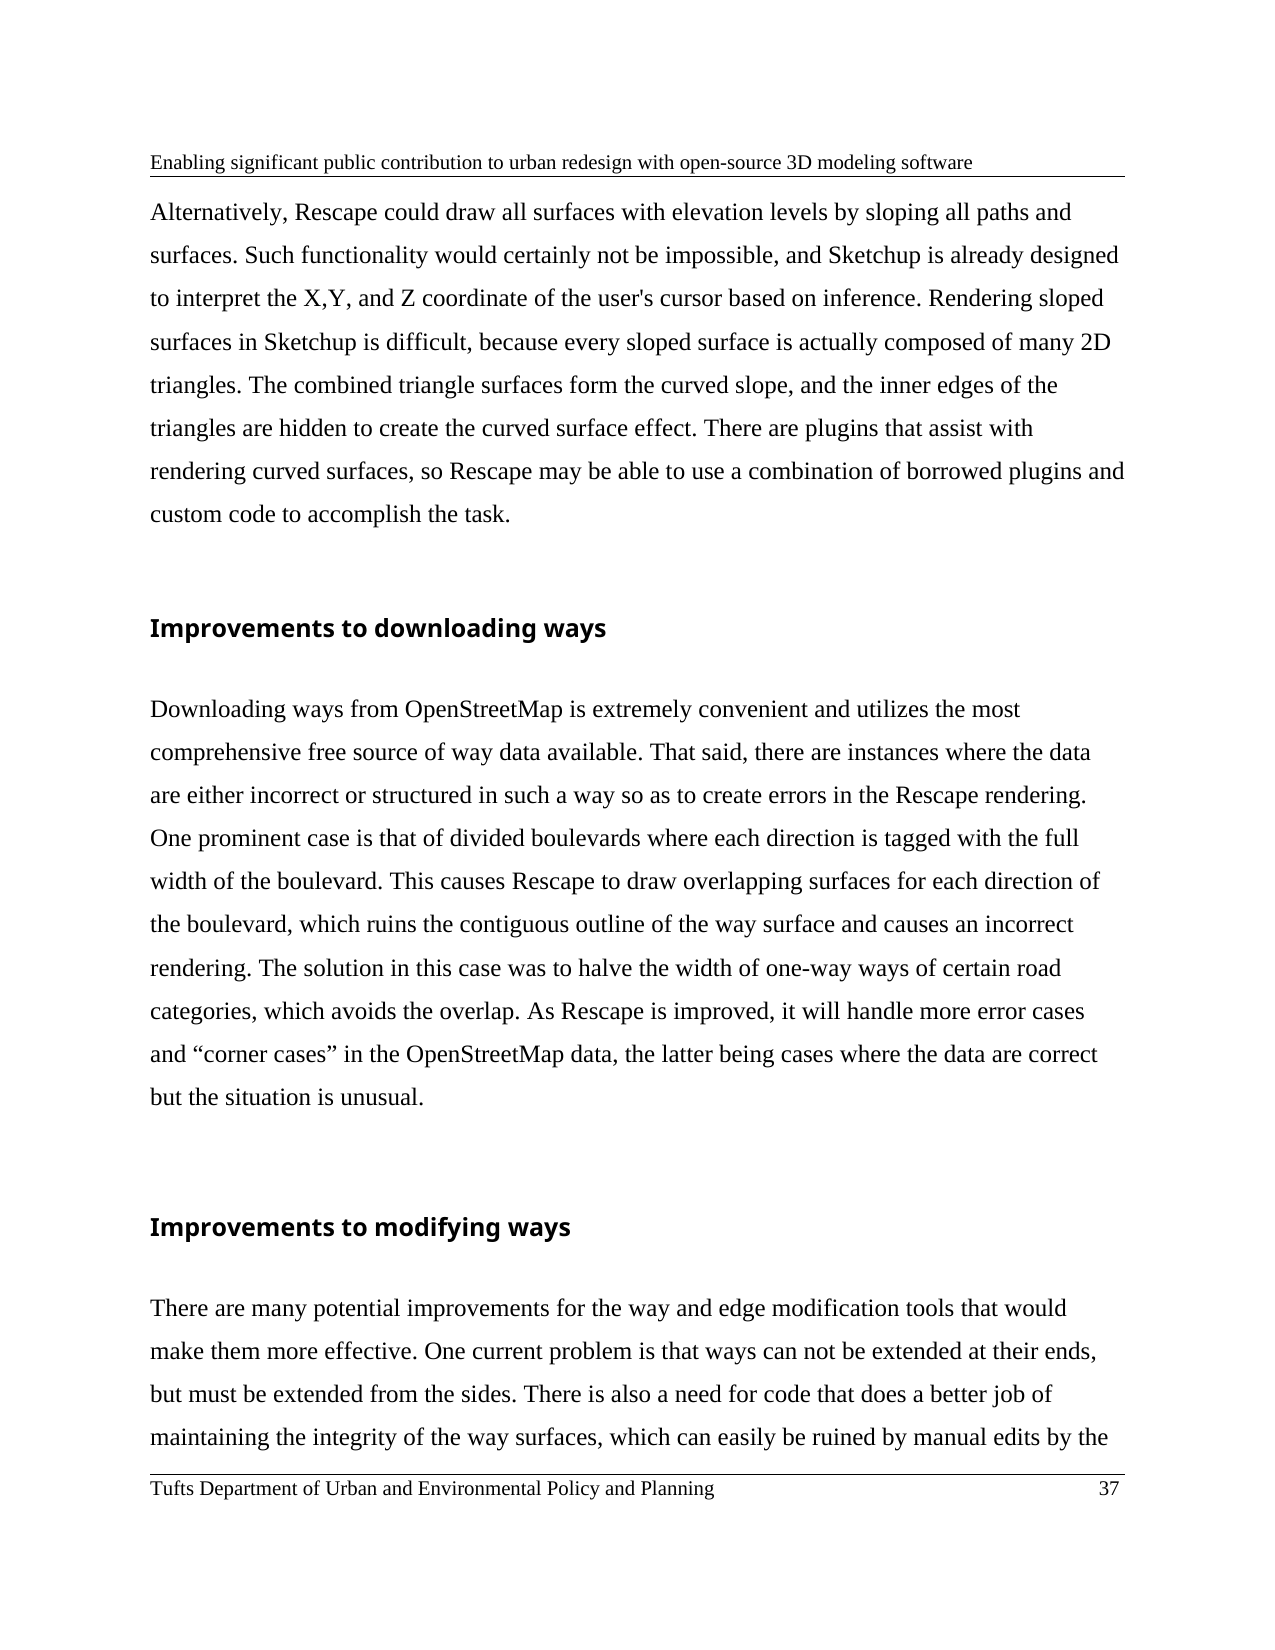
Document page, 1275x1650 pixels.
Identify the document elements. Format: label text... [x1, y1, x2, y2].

text Alternatively, Rescape could draw all surfaces with elevation levels by sloping all paths and surfaces. Such functionality would certainly not be impossible, and Sketchup is already designed to interpret the X,Y, and Z coordinate of the user's cursor based on inference. Rendering sloped surfaces in Sketchup is difficult, because every sloped surface is actually composed of many 2D triangles. The combined triangle surfaces form the curved slope, and the inner edges of the triangles are hidden to create the curved surface effect. There are plugins that assist with rendering curved surfaces, so Rescape may be able to use a combination of borrowed plugins and custom code to accomplish the task. [150, 197, 1125, 528]
text There are many potential improvements for the way and edge modification tools that would make them more effective. One current problem is that ways can not be extended at their ends, but must be extended from the sides. There is also a need for code that does a better job of maintaining the integrity of the way surfaces, which can easily be ruined by manual edits by the [150, 1293, 1125, 1451]
subtitle Improvements to downloading ways [150, 610, 1125, 644]
subtitle Improvements to modifying ways [150, 1209, 1125, 1243]
text Downloading ways from OpenStreetMap is extremely convenient and utilizes the most comprehensive free source of way data available. That said, there are instances where the data are either incorrect or structured in such a way so as to create errors in the Rescape rendering. One prominent case is that of divided boulevards where each direction is tagged with the full width of the boulevard. This causes Rescape to draw overlapping surfaces for each direction of the boulevard, which ruins the contiguous outline of the way surface and causes an incorrect rendering. The solution in this case was to halve the width of one-way ways of certain road categories, which avoids the overlap. As Rescape is improved, it will handle more error cases and “corner cases” in the OpenStreetMap data, the latter being cases where the data are correct but the situation is unusual. [150, 694, 1125, 1111]
